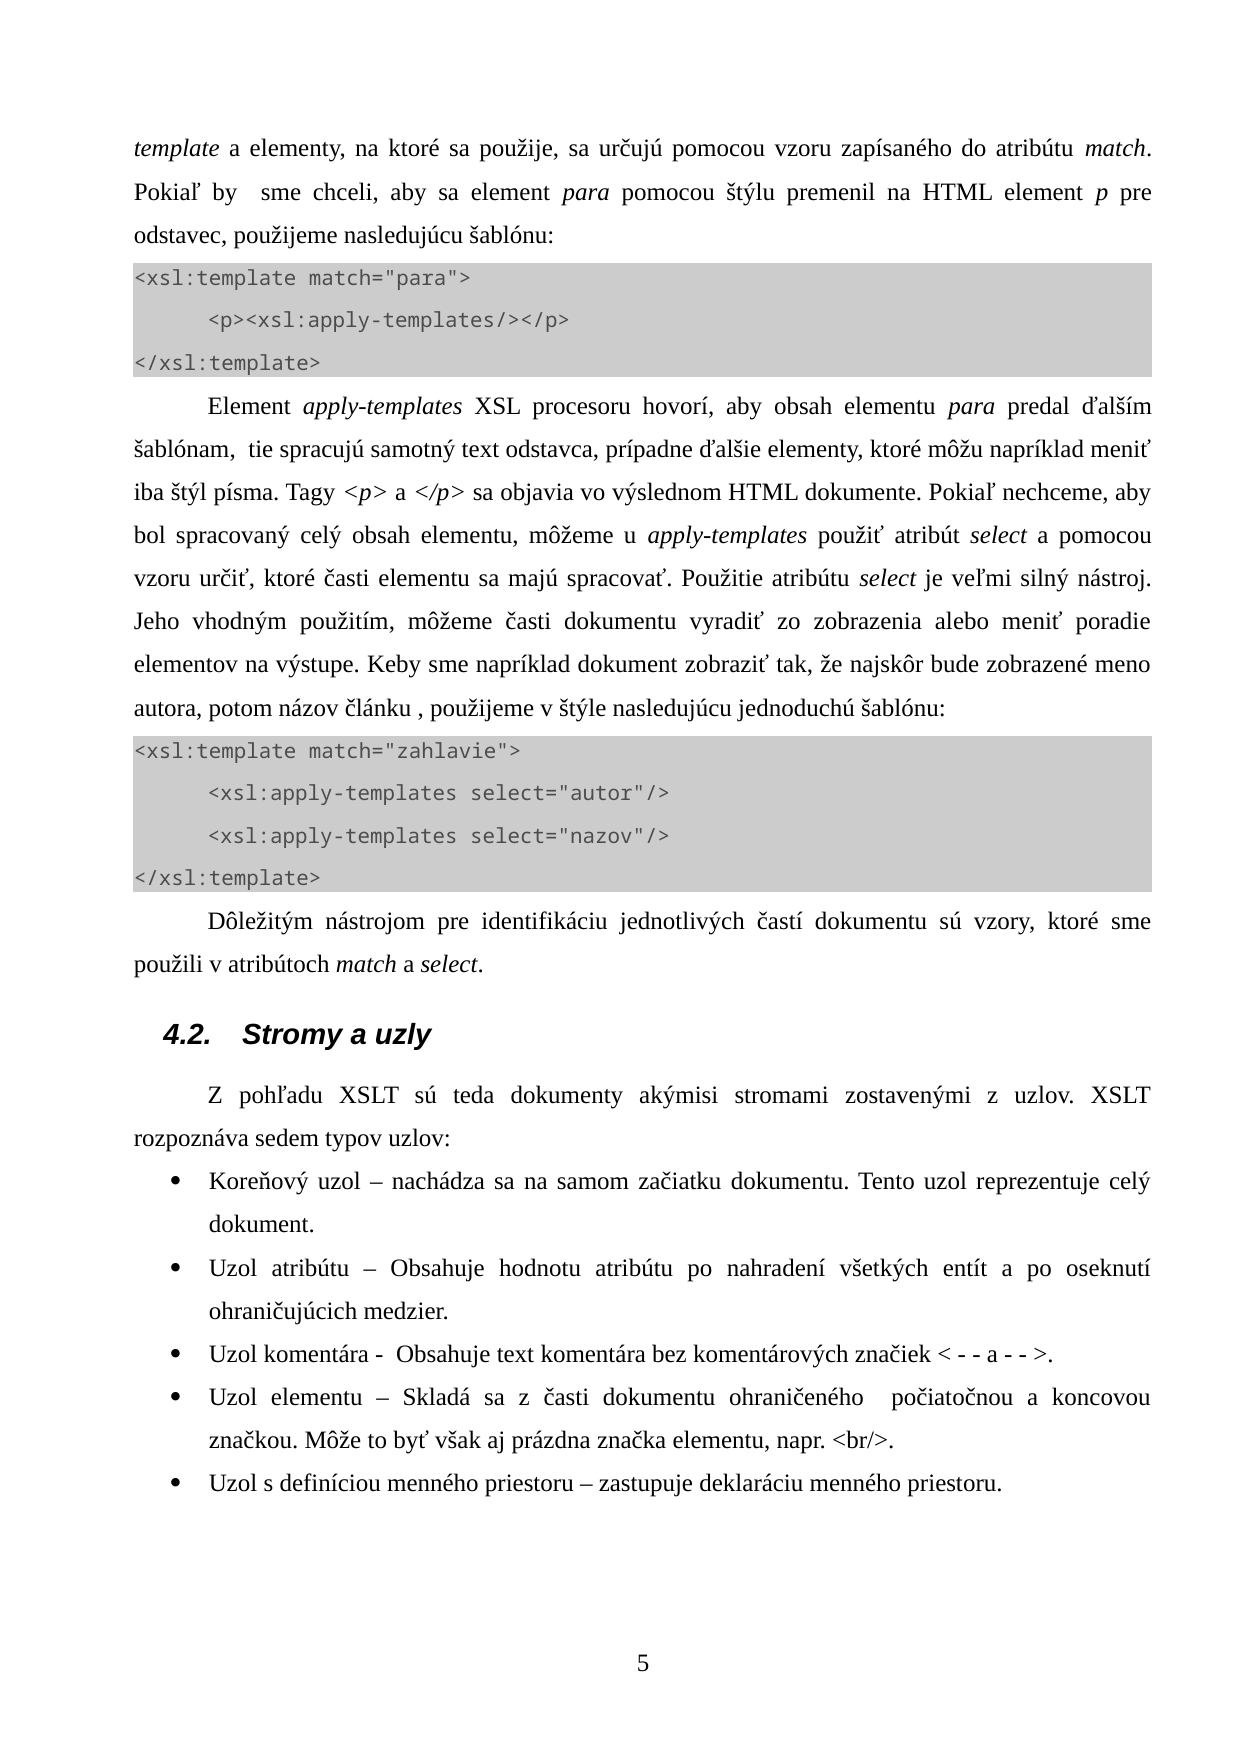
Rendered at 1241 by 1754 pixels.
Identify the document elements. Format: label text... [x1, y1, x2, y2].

text Z pohľadu XSLT sú teda dokumenty akýmisi stromami zostavenými z uzlov. XSLT rozpoznáva sedem typov uzlov: [133, 1080, 1152, 1152]
text </xsl:template> [133, 863, 1152, 892]
text <xsl:template match="zahlavie"> [133, 736, 1152, 764]
text <xsl:apply-templates select="autor"/> [133, 778, 1152, 807]
subtitle Stromy a uzly [163, 1017, 1152, 1051]
text template a elementy, na ktoré sa použije, sa určujú pomocou vzoru zapísaného do atribútu match. Pokiaľ by sme chceli, aby sa element para pomocou štýlu premenil na HTML element p pre odstavec, použijeme nasledujúcu šablónu: [133, 133, 1152, 248]
text <xsl:template match="para"> [133, 263, 1152, 291]
text <xsl:apply-templates select="nazov"/> [133, 821, 1152, 849]
text </xsl:template> [133, 348, 1152, 377]
text Dôležitým nástrojom pre identifikáciu jednotlivých častí dokumentu sú vzory, ktoré sme použili v atribútoch match a select. [133, 906, 1152, 978]
list Uzol elementu – Skladá sa z časti dokumentu ohraničeného počiatočnou a koncovou značkou. Môže to byť však aj prázdna značka elementu, napr. <br/>. [171, 1382, 1152, 1454]
list Uzol s definíciou menného priestoru – zastupuje deklaráciu menného priestoru. [171, 1468, 1152, 1497]
list Uzol komentára - Obsahuje text komentára bez komentárových značiek < - - a - - >. [171, 1339, 1152, 1368]
list Koreňový uzol – nachádza sa na samom začiatku dokumentu. Tento uzol reprezentuje celý dokument. [171, 1166, 1152, 1238]
text Element apply-templates XSL procesoru hovorí, aby obsah elementu para predal ďalším šablónam, tie spracujú samotný text odstavca, prípadne ďalšie elementy, ktoré môžu napríklad meniť iba štýl písma. Tagy <p> a </p> sa objavia vo výslednom HTML dokumente. Pokiaľ nechceme, aby bol spracovaný celý obsah elementu, môžeme u apply-templates použiť atribút select a pomocou vzoru určiť, ktoré časti elementu sa majú spracovať. Použitie atribútu select je veľmi silný nástroj. Jeho vhodným použitím, môžeme časti dokumentu vyradiť zo zobrazenia alebo meniť poradie elementov na výstupe. Keby sme napríklad dokument zobraziť tak, že najskôr bude zobrazené meno autora, potom názov článku , použijeme v štýle nasledujúcu jednoduchú šablónu: [133, 391, 1152, 721]
text <p><xsl:apply-templates/></p> [133, 306, 1152, 334]
list Uzol atribútu – Obsahuje hodnotu atribútu po nahradení všetkých entít a po oseknutí ohraničujúcich medzier. [171, 1253, 1152, 1324]
